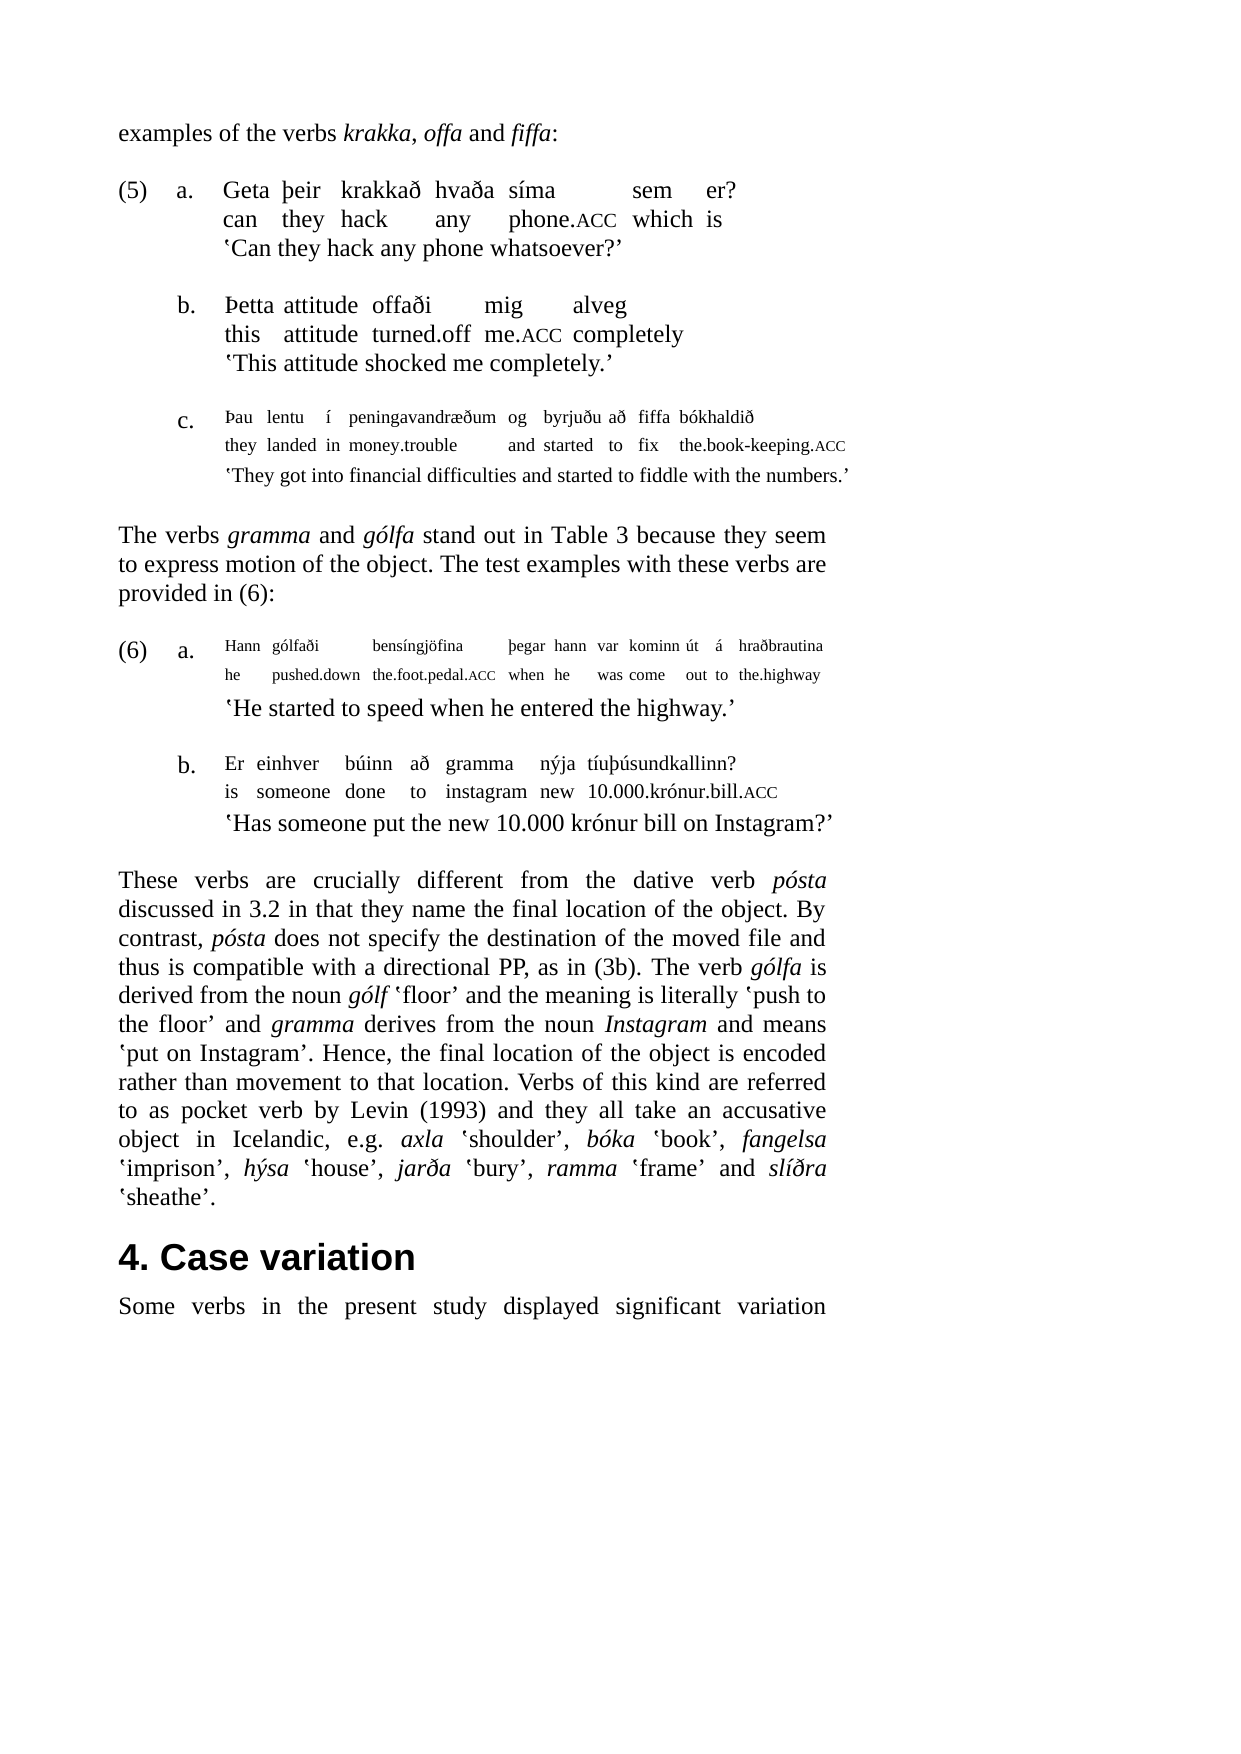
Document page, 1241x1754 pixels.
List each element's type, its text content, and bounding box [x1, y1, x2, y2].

table_header bensíngjöfina [369, 636, 505, 664]
table_header síma [505, 176, 629, 204]
table_cell [173, 204, 220, 233]
table_cell to [605, 434, 635, 463]
table_cell 10.000.krónur.bill.acc [584, 779, 844, 808]
table_cell ʽThey got into financial difficulties and started to fiddle with the numbers.ʼ [222, 463, 851, 492]
table_header byrjuðu [540, 406, 605, 434]
table_header hann [551, 636, 594, 664]
table_header a. [174, 636, 222, 664]
table_header Þetta [221, 291, 280, 319]
table_cell fix [635, 434, 676, 463]
table_cell is [703, 204, 827, 233]
table_cell [174, 693, 222, 722]
table_header a. [173, 176, 220, 204]
table_cell ʽHas someone put the new 10.000 krónur bill on Instagram?ʼ [221, 808, 844, 837]
table_header krakkað [338, 176, 432, 204]
table_cell [115, 319, 174, 348]
table_cell [115, 808, 174, 837]
table_cell [115, 233, 173, 262]
table_header var [594, 636, 626, 664]
table_header b. [174, 751, 221, 779]
table_header lentu [264, 406, 323, 434]
table_header að [407, 751, 442, 779]
table_cell [174, 319, 221, 348]
table_header og [505, 406, 540, 434]
table_cell in [323, 434, 346, 463]
table_cell [115, 664, 174, 693]
table_cell when [505, 664, 551, 693]
text Some verbs in the present study displayed significant variation [118, 1291, 827, 1320]
table_cell he [551, 664, 594, 693]
table_cell instagram [443, 779, 537, 808]
table_cell hack [338, 204, 432, 233]
table_cell out [683, 664, 712, 693]
table_cell can [220, 204, 279, 233]
table_cell money.trouble [346, 434, 505, 463]
table_cell someone [254, 779, 342, 808]
table_cell landed [264, 434, 323, 463]
table_header út [683, 636, 712, 664]
table_cell [174, 664, 222, 693]
table_header attitude [280, 291, 369, 319]
table_header hraðbrautina [736, 636, 829, 664]
table_header gramma [443, 751, 537, 779]
table_header sem [629, 176, 703, 204]
table_cell turned.off [369, 319, 481, 348]
table_cell attitude [280, 319, 369, 348]
table_cell [115, 434, 174, 463]
table_cell new [537, 779, 584, 808]
table_cell [173, 233, 220, 262]
table_header á [712, 636, 736, 664]
table_header Hann [222, 636, 269, 664]
table_header mig [481, 291, 570, 319]
table_cell completely [570, 319, 833, 348]
table_header c. [174, 406, 222, 434]
table_header alveg [570, 291, 833, 319]
table_cell [827, 348, 833, 377]
table_header nýja [537, 751, 584, 779]
table_cell is [221, 779, 253, 808]
table_header þeir [279, 176, 338, 204]
table_header hvaða [432, 176, 505, 204]
table_cell [115, 204, 173, 233]
table_header tíuþúsundkallinn? [584, 751, 844, 779]
table_header þegar [505, 636, 551, 664]
table_cell ʽThis attitude shocked me completely.ʼ [221, 348, 827, 377]
table_header er? [703, 176, 827, 204]
table_cell the.highway [736, 664, 829, 693]
table_cell which [629, 204, 703, 233]
table_cell [174, 779, 221, 808]
table_header [115, 291, 174, 319]
table_header [115, 751, 174, 779]
table_header Þau [222, 406, 264, 434]
table_cell [174, 808, 221, 837]
table_cell and [505, 434, 540, 463]
text The verbs gramma and gólfa stand out in Table 3 because they seem to express motion of the object. The test examples with these verbs are provided in (6): [118, 521, 827, 607]
table_cell ʽHe started to speed when he entered the highway.ʼ [222, 693, 829, 722]
table_header í [323, 406, 346, 434]
table_header að [605, 406, 635, 434]
table_cell any [432, 204, 505, 233]
table_header bókhaldið [676, 406, 851, 434]
table_cell ʽCan they hack any phone whatsoever?ʼ [220, 233, 827, 262]
table_cell [174, 463, 222, 492]
table_header offaði [369, 291, 481, 319]
table_cell was [594, 664, 626, 693]
list 4. Case variation [118, 1236, 827, 1279]
table_cell the.foot.pedal.acc [369, 664, 505, 693]
table_cell [174, 434, 222, 463]
table_cell done [342, 779, 407, 808]
table_header einhver [254, 751, 342, 779]
table_cell me.acc [481, 319, 570, 348]
table_header Geta [220, 176, 279, 204]
table_header Er [221, 751, 253, 779]
table_header búinn [342, 751, 407, 779]
table_header fiffa [635, 406, 676, 434]
text These verbs are crucially different from the dative verb pósta discussed in 3.2 in that they name the final location of the object. By contrast, pósta does not specify the destination of the moved file and thus is compatible with a directional PP, as in (3b). The verb gólfa is derived from the noun gólf ʽfloorʼ and the meaning is literally ʽpush to the floorʼ and gramma derives from the noun Instagram and means ʽput on Instagramʼ. Hence, the final location of the object is encoded rather than movement to that location. Verbs of this kind are referred to as pocket verb by Levin (1993) and they all take an accusative object in Icelandic, e.g. axla ʽshoulderʼ, bóka ʽbookʼ, fangelsa ʽimprisonʼ, hýsa ʽhouseʼ, jarða ʽburyʼ, ramma ʽframeʼ and slíðra ʽsheatheʼ. [118, 866, 827, 1211]
table_cell phone.acc [505, 204, 629, 233]
table_cell he [222, 664, 269, 693]
table_cell to [407, 779, 442, 808]
table_cell they [222, 434, 264, 463]
table_cell come [626, 664, 683, 693]
table_cell the.book-keeping.acc [676, 434, 851, 463]
table_cell [115, 348, 174, 377]
table_header gólfaði [269, 636, 369, 664]
table_cell pushed.down [269, 664, 369, 693]
table_header kominn [626, 636, 683, 664]
table_cell [115, 779, 174, 808]
table_header (5) [115, 176, 173, 204]
table_header peningavandræðum [346, 406, 505, 434]
table_cell they [279, 204, 338, 233]
table_cell [115, 463, 174, 492]
table_cell to [712, 664, 736, 693]
table_cell [115, 693, 174, 722]
text examples of the verbs krakka, offa and fiffa: [118, 118, 827, 147]
table_header (6) [115, 636, 174, 664]
table_cell this [221, 319, 280, 348]
table_cell [174, 348, 221, 377]
table_header b. [174, 291, 221, 319]
table_header [115, 406, 174, 434]
table_cell started [540, 434, 605, 463]
